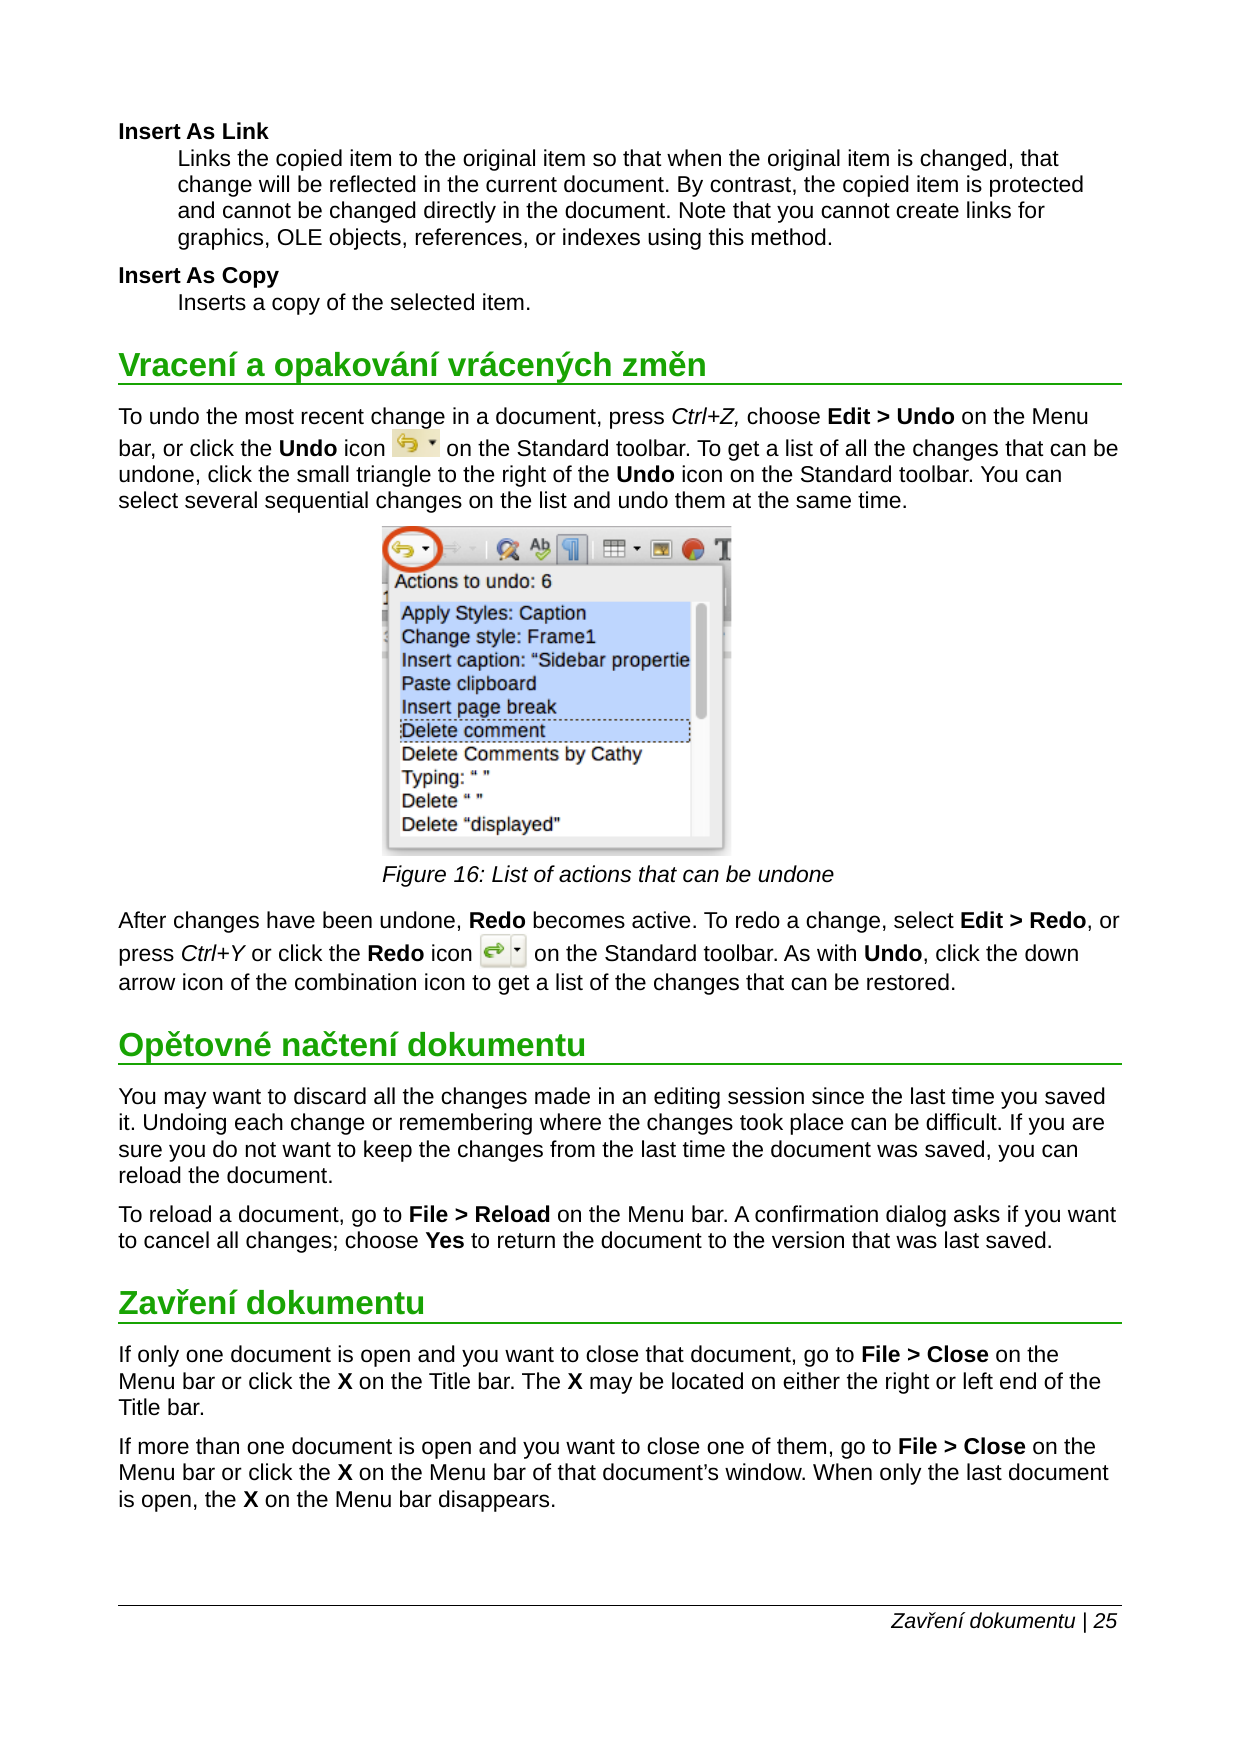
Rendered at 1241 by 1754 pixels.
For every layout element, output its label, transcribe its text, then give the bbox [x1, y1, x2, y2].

subtitle Vracení a opakování vrácených změn [118, 344, 1122, 383]
text Links the copied item to the original item so that when the original item is changed, that change will be reflected in the current document. By contrast, the copied item is protected and cannot be changed directly in the document. Note that you cannot create links for graphics, OLE objects, references, or indexes using this method. [177, 144, 1122, 250]
subtitle Opětovné načtení dokumentu [118, 1025, 1122, 1063]
text To undo the most recent change in a document, press Ctrl+Z, choose Edit > Undo on the Menu bar, or click the Undo icon on the Standard toolbar. To get a list of all the changes that can be undone, click the small triangle to the right of the Undo icon on the Standard toolbar. You can select several sequential changes on the list and undo them at the same time. [118, 403, 1122, 514]
text You may want to discard all the changes made in an editing session since the last time you saved it. Undoing each change or remembering where the changes took place can be difficult. If you are sure you do not want to keep the changes from the last time the document was saved, you can reload the document. [118, 1083, 1122, 1188]
text If only one document is open and you want to close that document, go to File > Close on the Menu bar or click the X on the Title bar. The X may be located on either the right or left end of the Title bar. [118, 1341, 1122, 1420]
text If more than one document is open and you want to close one of them, go to File > Close on the Menu bar or click the X on the Menu bar of that document’s window. When only the last document is open, the X on the Menu bar disappears. [118, 1433, 1122, 1512]
picture [392, 429, 440, 457]
text Inserts a copy of the selected item. [177, 289, 1122, 315]
subtitle Zavření dokumentu [118, 1283, 1122, 1322]
text Insert As Link [118, 118, 1122, 144]
text To reload a document, go to File > Reload on the Menu bar. A confirmation dialog asks if you want to cancel all changes; choose Yes to return the document to the version that was last saved. [118, 1201, 1122, 1254]
picture [381, 526, 732, 856]
picture [479, 933, 528, 969]
text After changes have been undone, Redo becomes active. To redo a change, select Edit > Redo, or press Ctrl+Y or click the Redo icon on the Standard toolbar. As with Undo, click the down arrow icon of the combination icon to get a list of the changes that can be restored. [118, 907, 1122, 995]
text Figure 16: List of actions that can be undone [382, 861, 858, 887]
text Insert As Copy [118, 262, 1122, 289]
